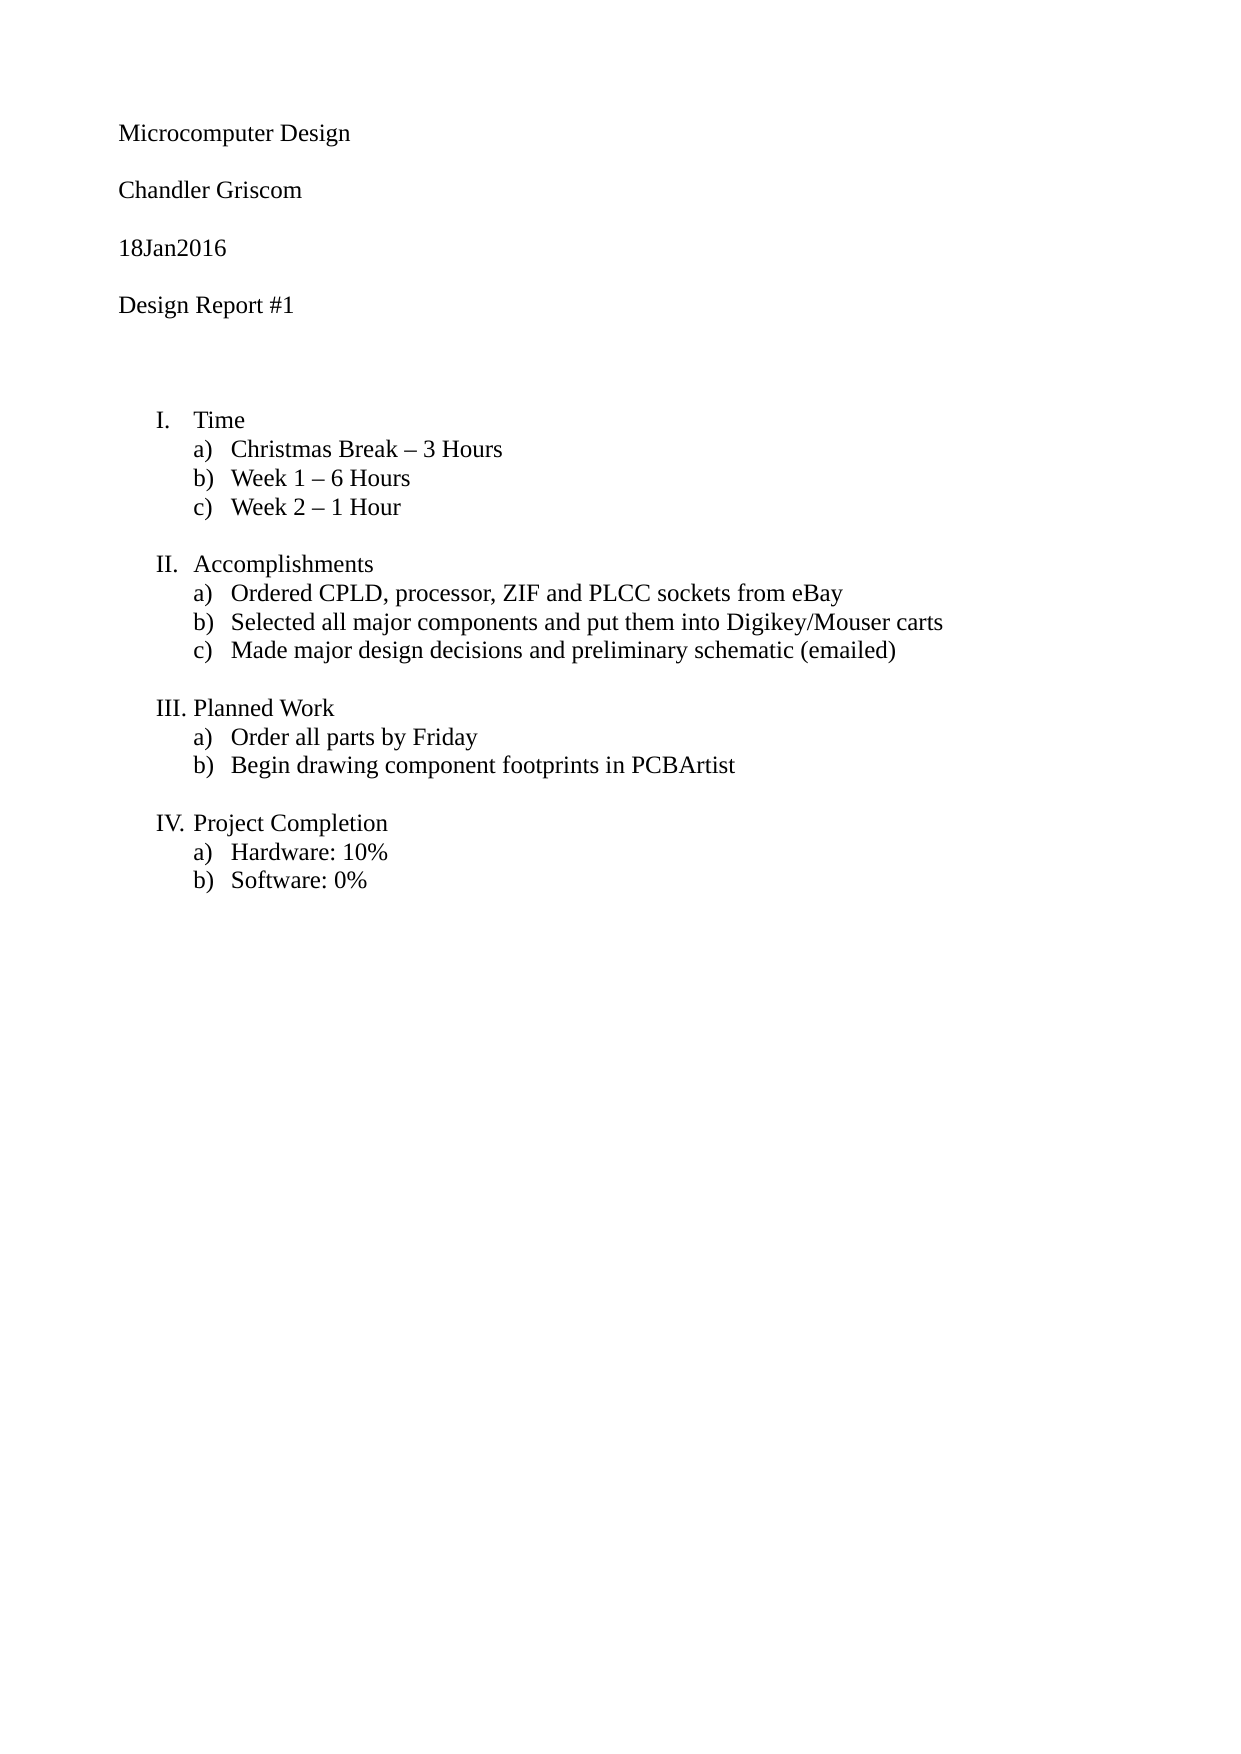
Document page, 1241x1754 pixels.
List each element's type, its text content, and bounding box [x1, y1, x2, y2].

list Order all parts by Friday [193, 722, 1122, 751]
list Accomplishments [156, 549, 1122, 578]
list Week 2 – 1 Hour [193, 492, 1122, 521]
text Chandler Griscom [118, 176, 1122, 204]
text Design Report #1 [118, 291, 1122, 319]
list Software: 0% [193, 866, 1122, 894]
list Begin drawing component footprints in PCBArtist [193, 751, 1122, 779]
list Project Completion [156, 808, 1122, 837]
text 18Jan2016 [118, 233, 1122, 262]
list Week 1 – 6 Hours [193, 463, 1122, 492]
text Microcomputer Design [118, 118, 1122, 147]
list Hardware: 10% [193, 837, 1122, 866]
list Christmas Break – 3 Hours [193, 434, 1122, 463]
list Made major design decisions and preliminary schematic (emailed) [193, 636, 1122, 664]
list Ordered CPLD, processor, ZIF and PLCC sockets from eBay [193, 578, 1122, 607]
list Time [156, 406, 1122, 434]
list Planned Work [156, 693, 1122, 722]
list Selected all major components and put them into Digikey/Mouser carts [193, 607, 1122, 636]
